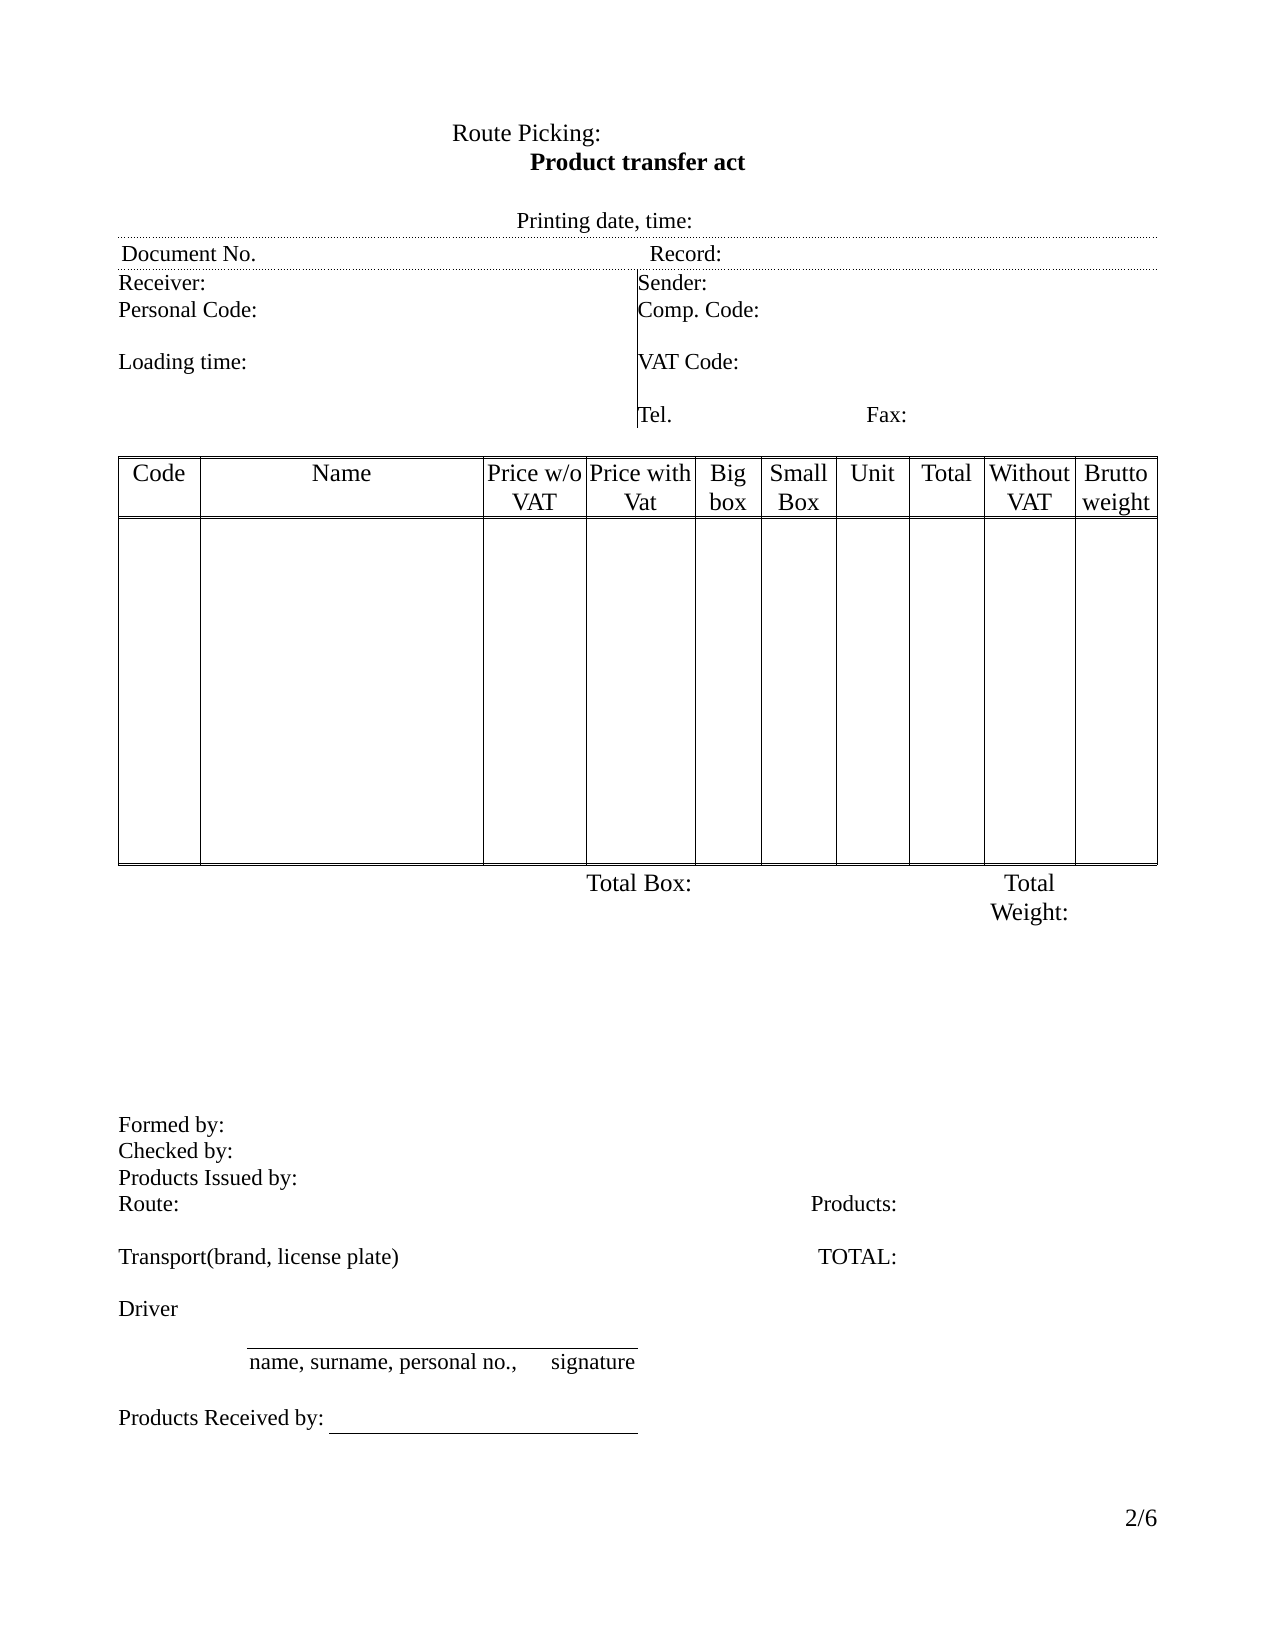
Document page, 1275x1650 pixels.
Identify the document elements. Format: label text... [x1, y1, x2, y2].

table_cell [762, 834, 836, 863]
table_header [638, 1111, 1157, 1137]
table_cell <line['code']> [119, 703, 200, 834]
table_header Record: <rep1_get_record_name(object)> [646, 237, 1157, 269]
text Route Picking: <object.name or ''> [118, 118, 1157, 147]
table_cell <rep1_get_total(object)['big_box'] or ''> [695, 866, 761, 1082]
table_cell <line['total_quantity'] or ''> [910, 703, 984, 834]
table_cell name, surname, personal no., signature [247, 1349, 637, 1374]
table_cell [201, 519, 483, 703]
table_cell Driver [118, 1295, 247, 1348]
text Product transfer act [118, 147, 1157, 176]
table_header Document No. <object.name> [118, 237, 646, 269]
table_cell [118, 375, 637, 401]
table_cell [762, 519, 836, 703]
table_cell <line['small_box'] or ''> [762, 703, 836, 834]
table_cell Transport(brand, license plate) [118, 1243, 637, 1295]
table_cell Personal Code: <rep1_get_receiver(object)['personal_no']> [118, 296, 637, 348]
table_cell [1076, 834, 1157, 863]
table_cell [638, 1348, 1157, 1374]
table_cell [118, 1375, 637, 1401]
table_header Printing date, time: <rep1_get_current_time()> [516, 204, 1157, 237]
table_header Code [119, 459, 200, 516]
table_cell TOTAL: [638, 1243, 897, 1295]
table_cell [638, 1164, 1157, 1190]
table_cell [910, 519, 984, 703]
table_cell [696, 834, 761, 863]
table_cell <rep1_get_total(object)['price']> [897, 1243, 1157, 1295]
table_cell <rep1_get_total(object)['small_box'] or ''> [761, 866, 836, 1082]
table_cell <line['w_vat'] or ''> [587, 703, 695, 834]
table_cell [638, 1295, 1157, 1348]
table_cell [484, 834, 586, 863]
table_cell [638, 1137, 1157, 1164]
table_cell Tel. <company.phone> Fax: <company.fax> [638, 401, 1157, 427]
table_cell [985, 834, 1075, 863]
table_cell [587, 519, 695, 703]
table_header Without VAT [985, 459, 1075, 516]
table_header Total [910, 459, 984, 516]
table_header Small Box [762, 459, 836, 516]
table_cell <object.location_id and object.location_id.name or ''> [247, 1295, 637, 1348]
table_cell <rep1_get_total(object)['price']> [897, 1190, 1157, 1243]
table_cell [696, 519, 761, 703]
table_cell Products Received by: [118, 1401, 329, 1433]
table_header Sender: <company.name> [638, 269, 1157, 296]
table_cell Loading time: <rep1_get_current_time()> [118, 349, 637, 375]
table_cell <rep1_get_total(object)['brutto_weight'] or ''> [1075, 866, 1157, 1082]
table_cell [329, 1401, 637, 1433]
table_cell [118, 401, 637, 427]
table_cell Products: [638, 1190, 897, 1243]
table_cell [638, 1401, 1157, 1433]
table_cell [837, 519, 909, 703]
table_cell Route: [118, 1190, 637, 1243]
table_header Big box [696, 459, 761, 516]
table_cell VAT Code: <company.vat> [638, 349, 1157, 375]
table_header [118, 204, 516, 237]
table_cell <line['quantity'] or ''> [837, 703, 909, 834]
table_cell [118, 866, 200, 1082]
table_cell [1076, 519, 1157, 703]
table_cell <line['big_box'] or ''> [696, 703, 761, 834]
table_header Name [201, 459, 483, 516]
table_header Receiver: <rep1_get_receiver(object)['name']> [118, 269, 637, 296]
table_cell </for> [119, 834, 200, 863]
table_header Price w/o VAT [484, 459, 586, 516]
table_cell <line['wo_vat'] or ''> [484, 703, 586, 834]
table_cell Products Issued by: [118, 1164, 637, 1190]
table_cell <line['brutto'] or ''> [1076, 703, 1157, 834]
table_cell <for each="line in rep1_get_lines(object)"> [119, 519, 200, 703]
table_cell [201, 834, 483, 863]
table_cell Total Box: [483, 866, 695, 1082]
table_cell <rep1_get_total(object)['total'] or ''> [909, 866, 984, 1082]
table_cell Total Weight: [984, 866, 1075, 1082]
table_header Unit [837, 459, 909, 516]
table_cell <rep1_get_company_address(company)> [638, 375, 1157, 401]
table_header Brutto weight [1076, 459, 1157, 516]
table_cell <rep1_get_total(object)['unit'] or ''> [836, 866, 909, 1082]
table_cell [985, 519, 1075, 703]
table_cell [118, 1348, 247, 1374]
table_cell [200, 866, 483, 1082]
table_header Price with Vat [587, 459, 695, 516]
table_cell Comp. Code: <company.company_registry> [638, 296, 1157, 348]
table_header Formed by: [118, 1111, 637, 1137]
table_cell [587, 834, 695, 863]
table_cell <line['name']> [201, 703, 483, 834]
table_cell [837, 834, 909, 863]
table_cell Checked by: [118, 1137, 637, 1164]
table_cell [484, 519, 586, 703]
table_cell [910, 834, 984, 863]
table_cell <line['total_wo_vat'] or ''> [985, 703, 1075, 834]
table_cell [638, 1375, 1157, 1401]
